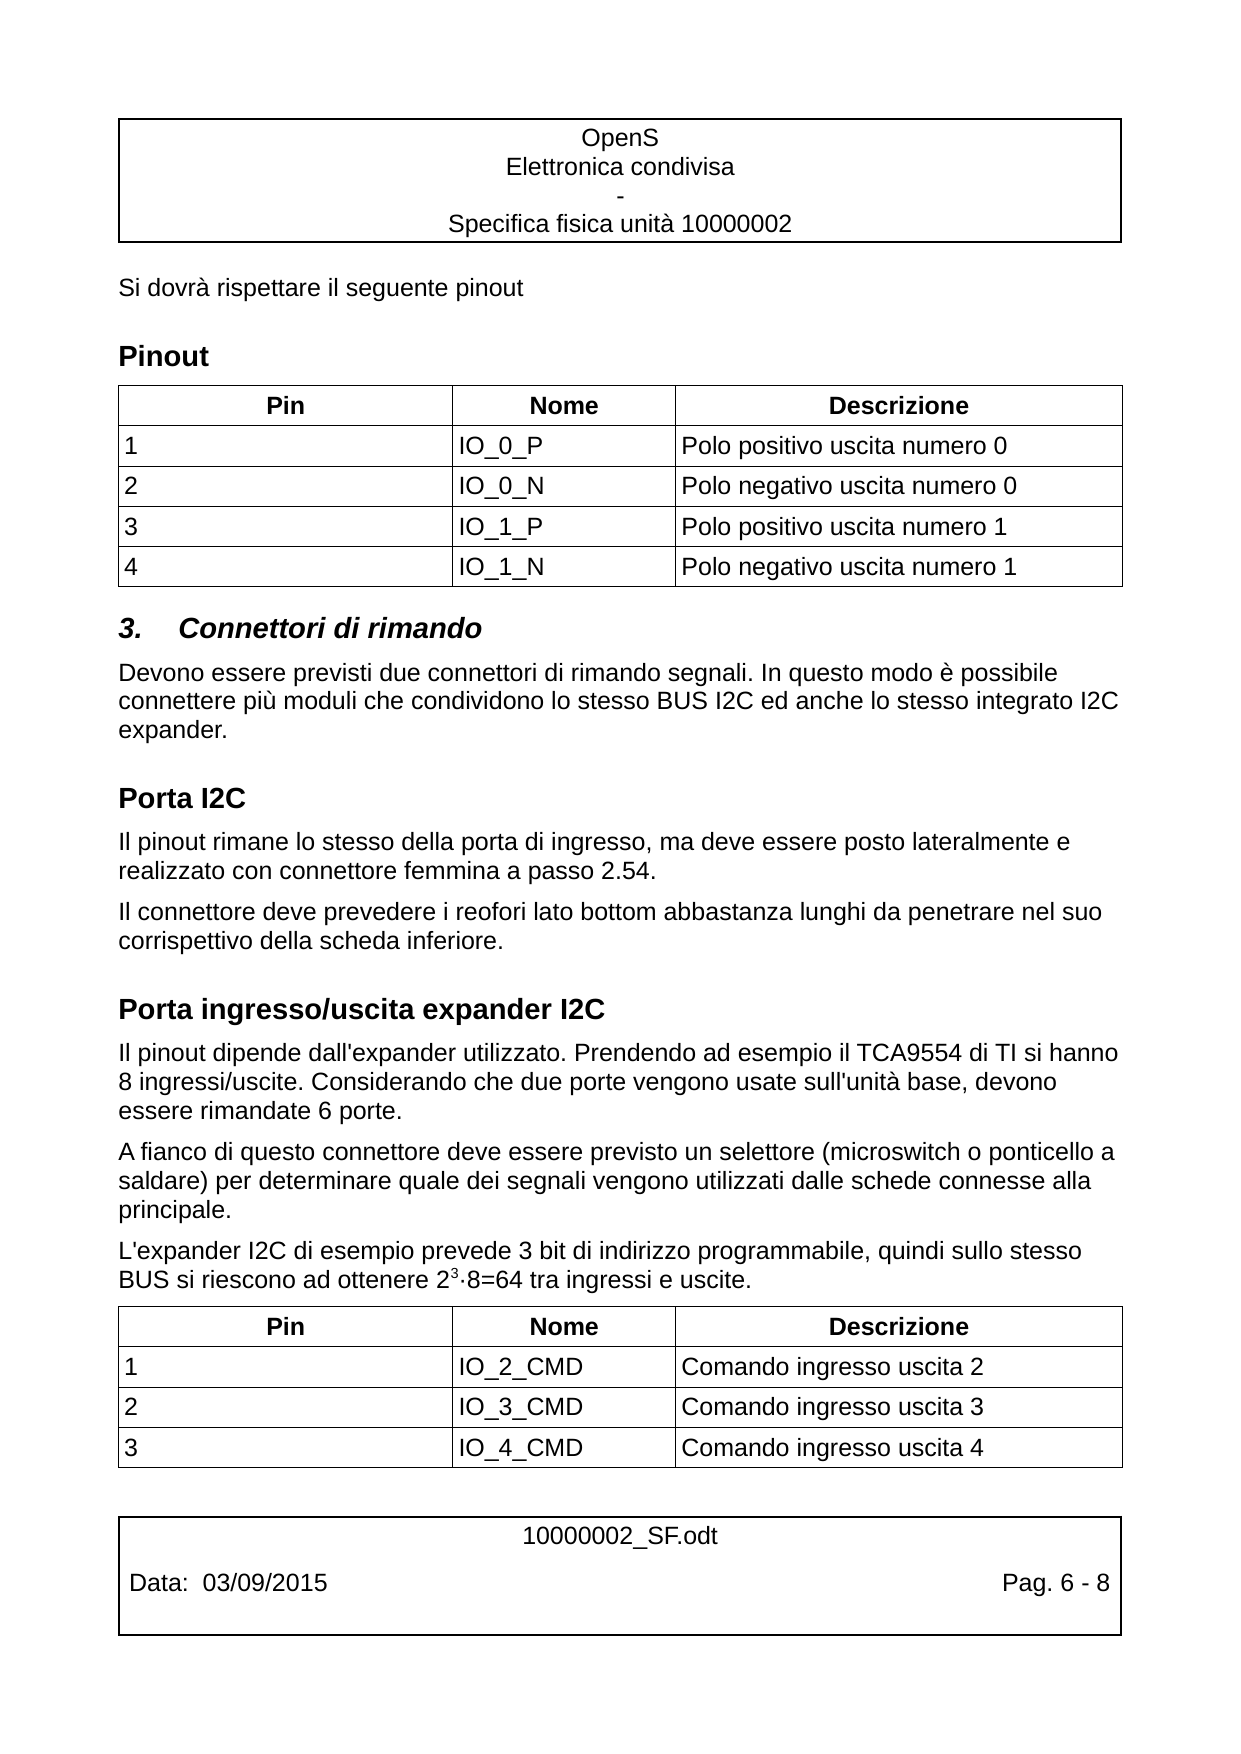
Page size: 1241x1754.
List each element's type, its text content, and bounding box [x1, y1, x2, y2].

text Il pinout dipende dall'expander utilizzato. Prendendo ad esempio il TCA9554 di TI si hanno 8 ingressi/uscite. Considerando che due porte vengono usate sull'unità base, devono essere rimandate 6 porte. [118, 1038, 1122, 1125]
text Il connettore deve prevedere i reofori lato bottom abbastanza lunghi da penetrare nel suo corrispettivo della scheda inferiore. [118, 897, 1122, 955]
table_cell 1 [119, 1347, 452, 1387]
table_cell Polo positivo uscita numero 1 [676, 507, 1122, 546]
table_cell IO_3_CMD [453, 1388, 675, 1427]
table_cell 4 [119, 547, 452, 586]
subtitle Pinout [118, 339, 1122, 372]
text Il pinout rimane lo stesso della porta di ingresso, ma deve essere posto lateralmente e realizzato con connettore femmina a passo 2.54. [118, 827, 1122, 885]
table_cell IO_0_P [453, 426, 675, 466]
table_cell 1 [119, 426, 452, 466]
table_cell 2 [119, 467, 452, 506]
table_cell 3 [119, 507, 452, 546]
table_cell Comando ingresso uscita 2 [676, 1347, 1122, 1387]
table_header Nome [453, 386, 675, 425]
table_cell IO_4_CMD [453, 1428, 675, 1467]
table_header Descrizione [676, 1307, 1122, 1346]
table_cell Polo positivo uscita numero 0 [676, 426, 1122, 466]
table_cell IO_0_N [453, 467, 675, 506]
subtitle Porta I2C [118, 781, 1122, 815]
table_cell Comando ingresso uscita 3 [676, 1388, 1122, 1427]
table_cell Polo negativo uscita numero 1 [676, 547, 1122, 586]
text L'expander I2C di esempio prevede 3 bit di indirizzo programmabile, quindi sullo stesso BUS si riescono ad ottenere 23·8=64 tra ingressi e uscite. [118, 1236, 1122, 1293]
subtitle Porta ingresso/uscita expander I2C [118, 992, 1122, 1026]
text Devono essere previsti due connettori di rimando segnali. In questo modo è possibile connettere più moduli che condividono lo stesso BUS I2C ed anche lo stesso integrato I2C expander. [118, 658, 1122, 744]
table_cell IO_1_N [453, 547, 675, 586]
table_cell IO_2_CMD [453, 1347, 675, 1387]
table_cell Polo negativo uscita numero 0 [676, 467, 1122, 506]
table_cell 3 [119, 1428, 452, 1467]
subtitle Connettori di rimando [118, 612, 1122, 645]
text Si dovrà rispettare il seguente pinout [118, 273, 1122, 301]
table_cell IO_1_P [453, 507, 675, 546]
table_header Pin [119, 386, 452, 425]
table_cell 2 [119, 1388, 452, 1427]
table_header Pin [119, 1307, 452, 1346]
table_header Descrizione [676, 386, 1122, 425]
table_cell Comando ingresso uscita 4 [676, 1428, 1122, 1467]
table_header Nome [453, 1307, 675, 1346]
text A fianco di questo connettore deve essere previsto un selettore (microswitch o ponticello a saldare) per determinare quale dei segnali vengono utilizzati dalle schede connesse alla principale. [118, 1137, 1122, 1223]
